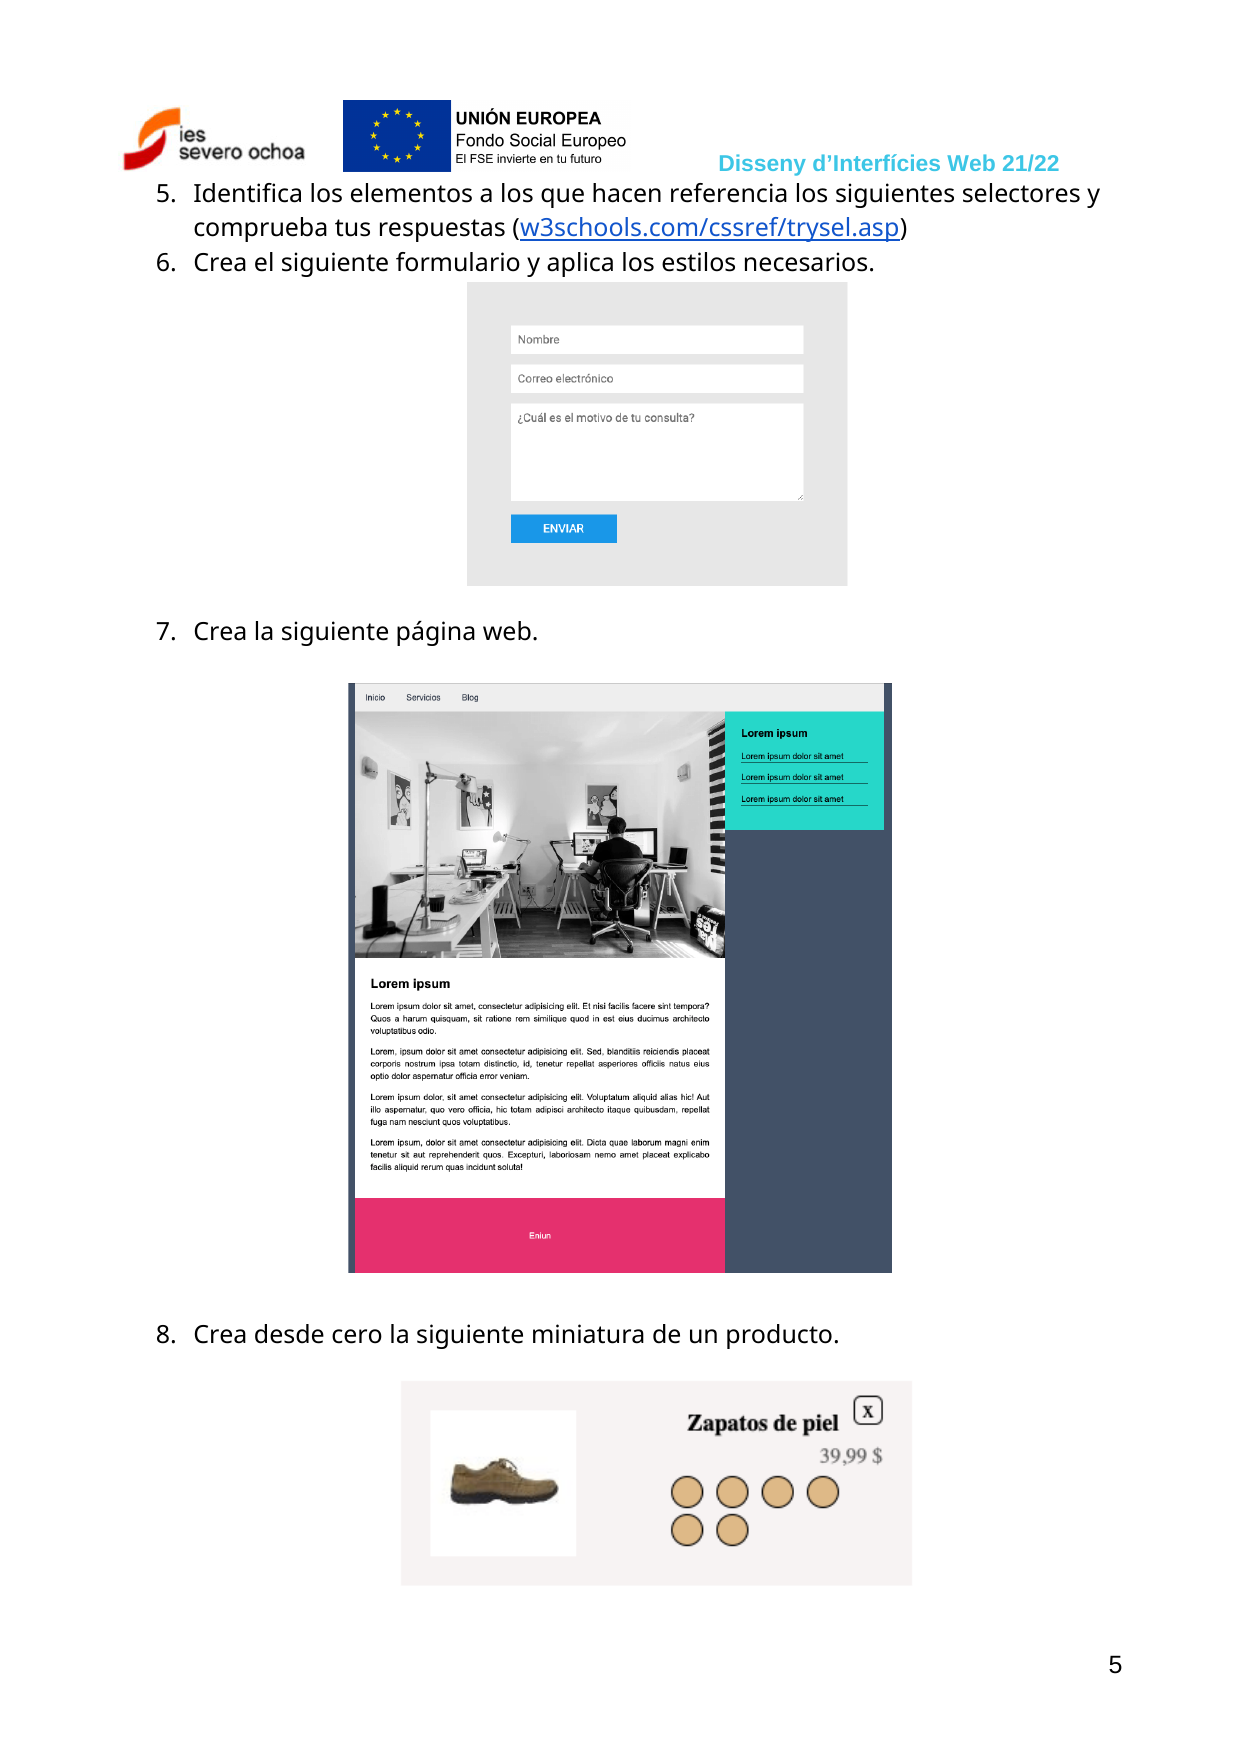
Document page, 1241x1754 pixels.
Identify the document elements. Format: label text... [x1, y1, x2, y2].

picture [118, 105, 307, 172]
picture [348, 683, 892, 1273]
picture [452, 278, 864, 593]
list Crea la siguiente página web. [156, 614, 1122, 648]
list Crea el siguiente formulario y aplica los estilos necesarios. [156, 244, 1122, 278]
picture [394, 1371, 921, 1596]
picture [343, 100, 631, 172]
list Crea desde cero la siguiente miniatura de un producto. [156, 1302, 1122, 1357]
list Identifica los elementos a los que hacen referencia los siguientes selectores y comprueba tus respuestas (w3schools.com/cssref/trysel.asp) [156, 176, 1122, 244]
